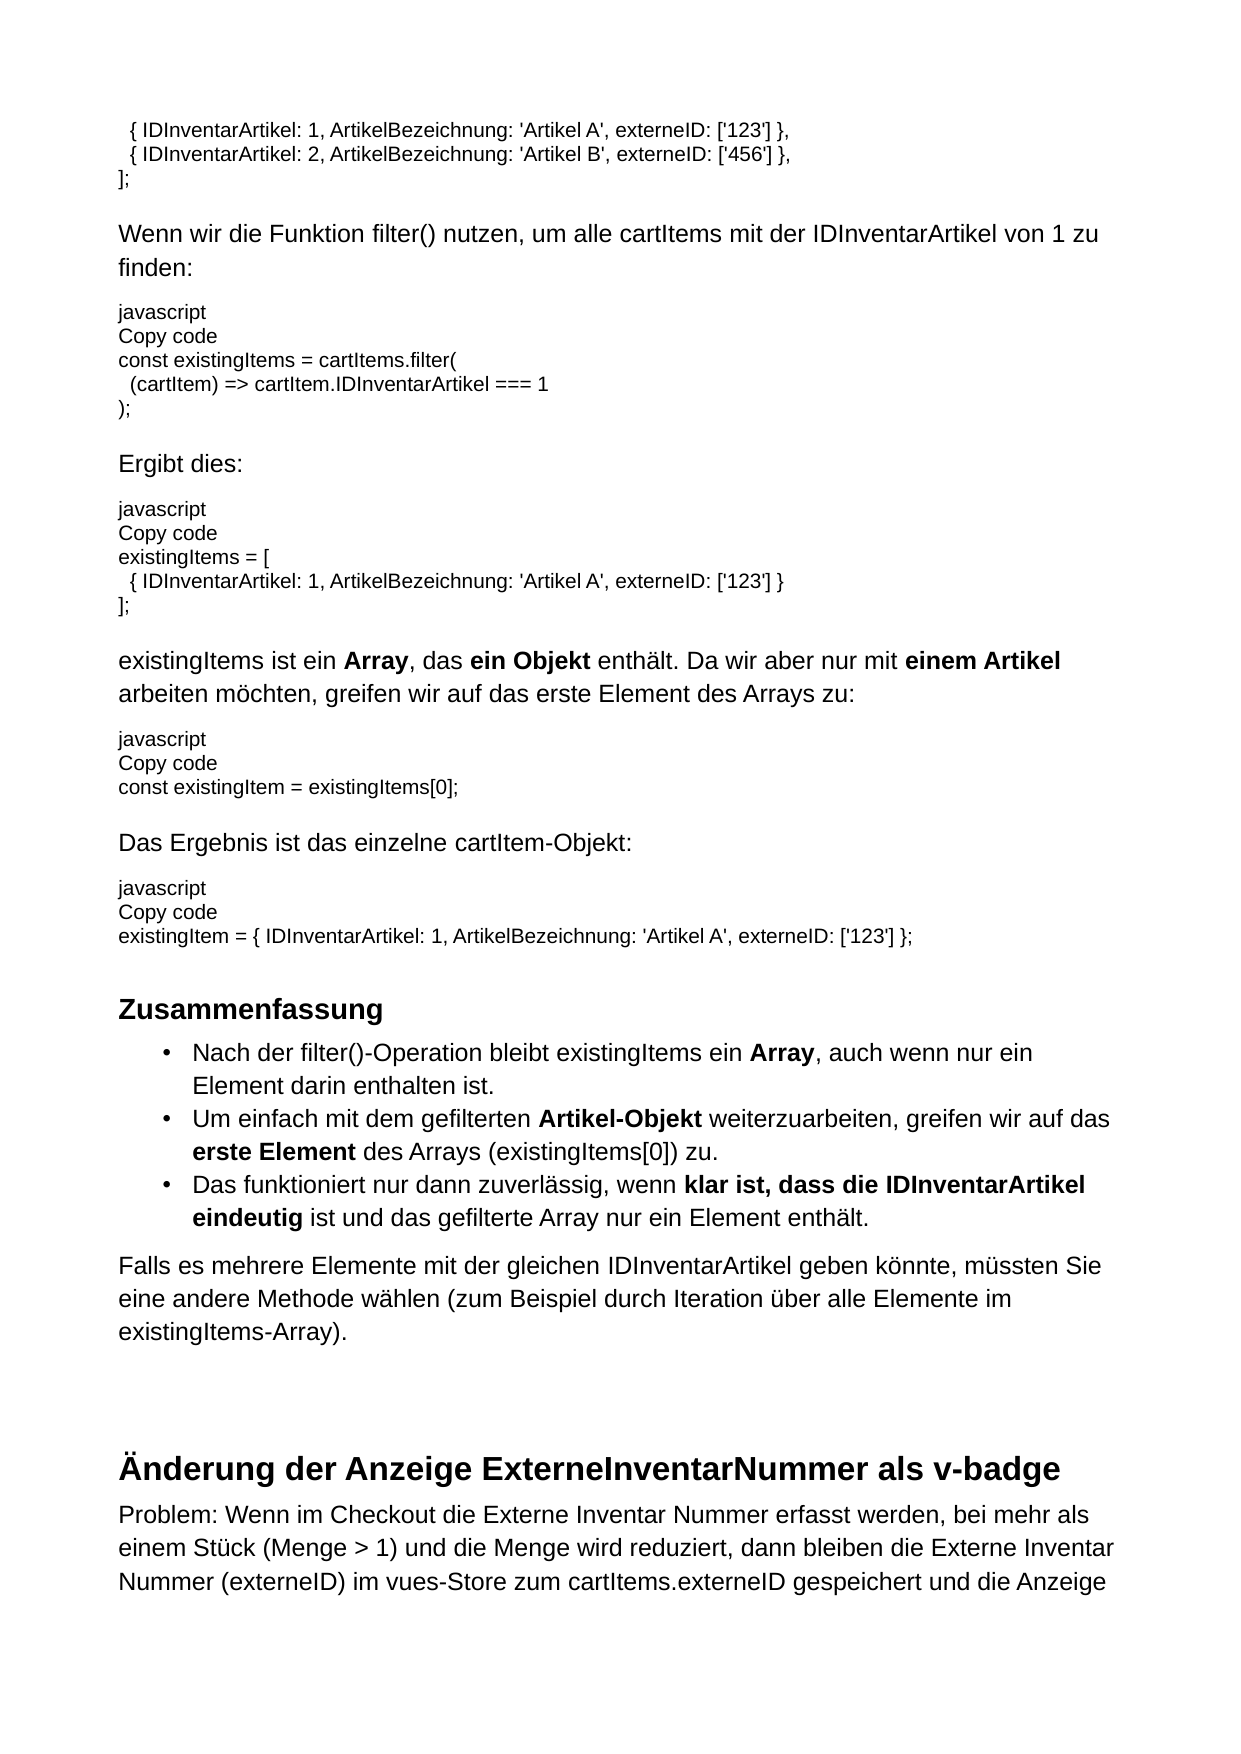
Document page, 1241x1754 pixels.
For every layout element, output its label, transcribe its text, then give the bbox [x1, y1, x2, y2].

text existingItems ist ein Array, das ein Objekt enthält. Da wir aber nur mit einem Artikel arbeiten möchten, greifen wir auf das erste Element des Arrays zu: [118, 646, 1122, 708]
text const existingItems = cartItems.filter( [118, 348, 1122, 372]
text Copy code [118, 900, 1122, 924]
text javascript [118, 727, 1122, 751]
text Falls es mehrere Elemente mit der gleichen IDInventarArtikel geben könnte, müssten Sie eine andere Methode wählen (zum Beispiel durch Iteration über alle Elemente im existingItems-Array). [118, 1251, 1122, 1346]
text ); [118, 396, 1122, 420]
text { IDInventarArtikel: 2, ArtikelBezeichnung: 'Artikel B', externeID: ['456'] }, [118, 142, 1122, 166]
text javascript [118, 497, 1122, 521]
text Copy code [118, 324, 1122, 348]
text { IDInventarArtikel: 1, ArtikelBezeichnung: 'Artikel A', externeID: ['123'] } [118, 569, 1122, 593]
text Das Ergebnis ist das einzelne cartItem-Objekt: [118, 828, 1122, 857]
text { IDInventarArtikel: 1, ArtikelBezeichnung: 'Artikel A', externeID: ['123'] }, [118, 118, 1122, 142]
text const existingItem = existingItems[0]; [118, 775, 1122, 799]
text Copy code [118, 751, 1122, 775]
text Copy code [118, 521, 1122, 545]
text Ergibt dies: [118, 449, 1122, 478]
text existingItem = { IDInventarArtikel: 1, ArtikelBezeichnung: 'Artikel A', externeID: ['123'] }; [118, 924, 1122, 948]
text ]; [118, 166, 1122, 190]
text javascript [118, 300, 1122, 324]
text existingItems = [ [118, 545, 1122, 569]
list Nach der filter()-Operation bleibt existingItems ein Array, auch wenn nur ein Element darin enthalten ist. [162, 1038, 1122, 1100]
text Wenn wir die Funktion filter() nutzen, um alle cartItems mit der IDInventarArtikel von 1 zu finden: [118, 219, 1122, 281]
subtitle Änderung der Anzeige ExterneInventarNummer als v-badge [118, 1449, 1122, 1488]
text ]; [118, 593, 1122, 617]
list Das funktioniert nur dann zuverlässig, wenn klar ist, dass die IDInventarArtikel eindeutig ist und das gefilterte Array nur ein Element enthält. [162, 1170, 1122, 1232]
list Um einfach mit dem gefilterten Artikel-Objekt weiterzuarbeiten, greifen wir auf das erste Element des Arrays (existingItems[0]) zu. [162, 1104, 1122, 1166]
text javascript [118, 876, 1122, 900]
text (cartItem) => cartItem.IDInventarArtikel === 1 [118, 372, 1122, 396]
text Problem: Wenn im Checkout die Externe Inventar Nummer erfasst werden, bei mehr als einem Stück (Menge > 1) und die Menge wird reduziert, dann bleiben die Externe Inventar Nummer (externeID) im vues-Store zum cartItems.externeID gespeichert und die Anzeige [118, 1500, 1122, 1595]
subtitle Zusammenfassung [118, 992, 1122, 1025]
